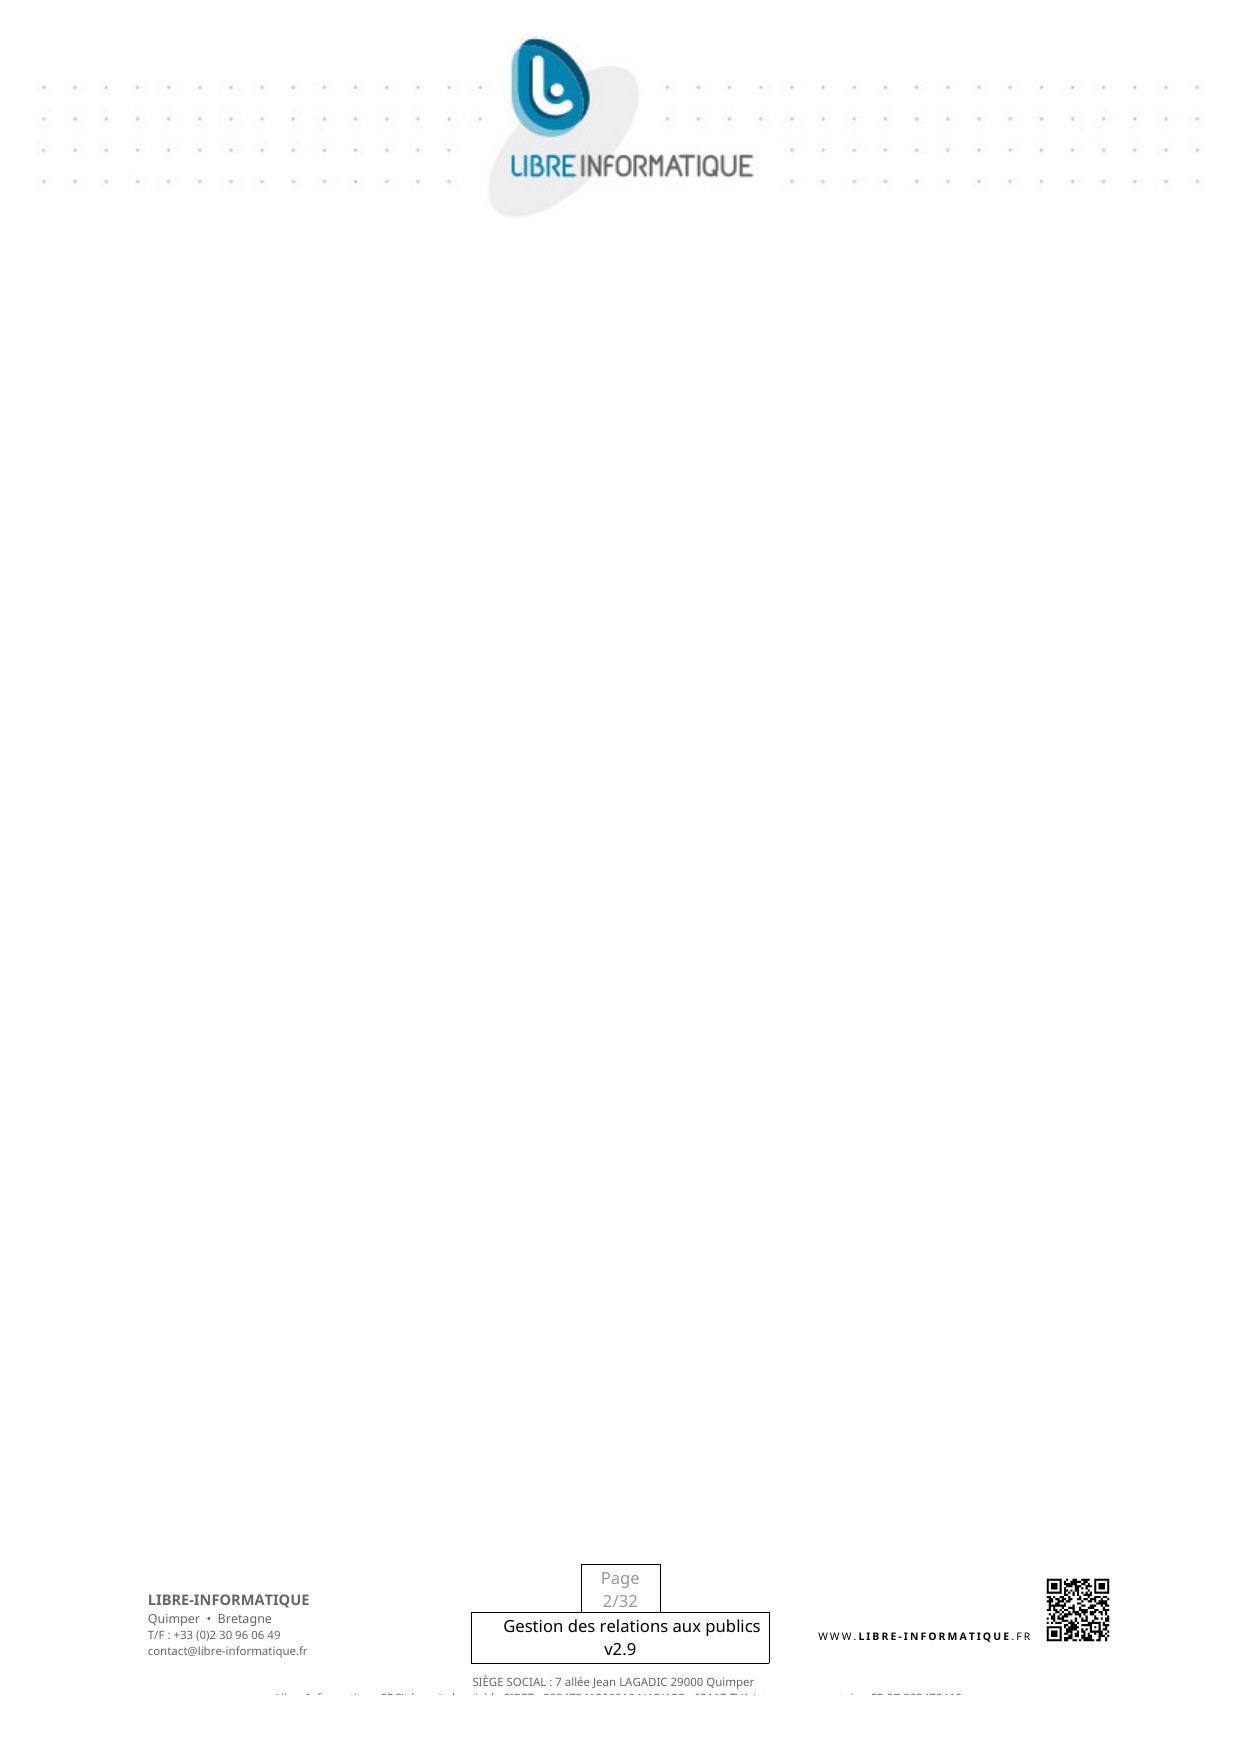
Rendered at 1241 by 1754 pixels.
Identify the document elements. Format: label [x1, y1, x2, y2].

picture [27, 35, 1213, 220]
picture [1036, 1568, 1120, 1652]
